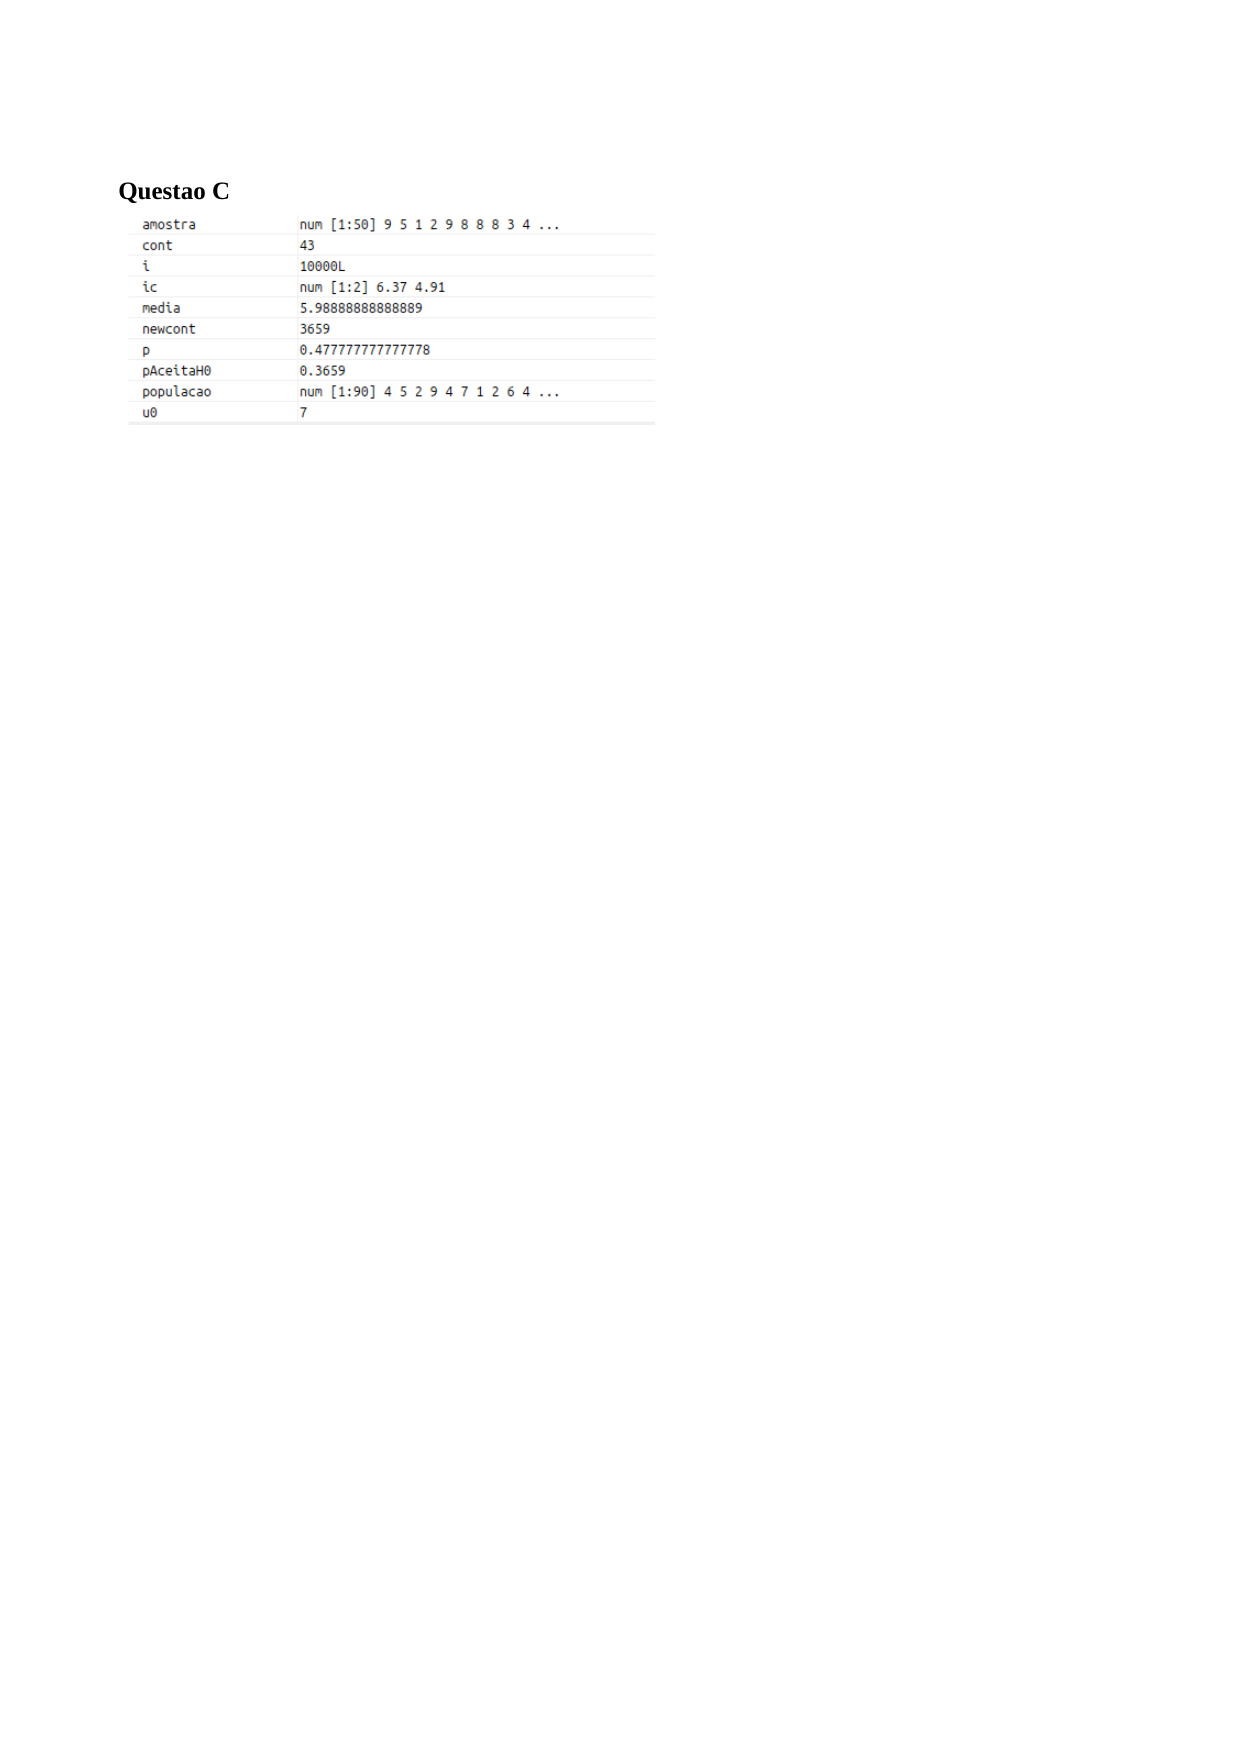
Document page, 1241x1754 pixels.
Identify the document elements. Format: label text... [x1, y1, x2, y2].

text Questao C [118, 176, 1122, 205]
picture [128, 215, 656, 425]
